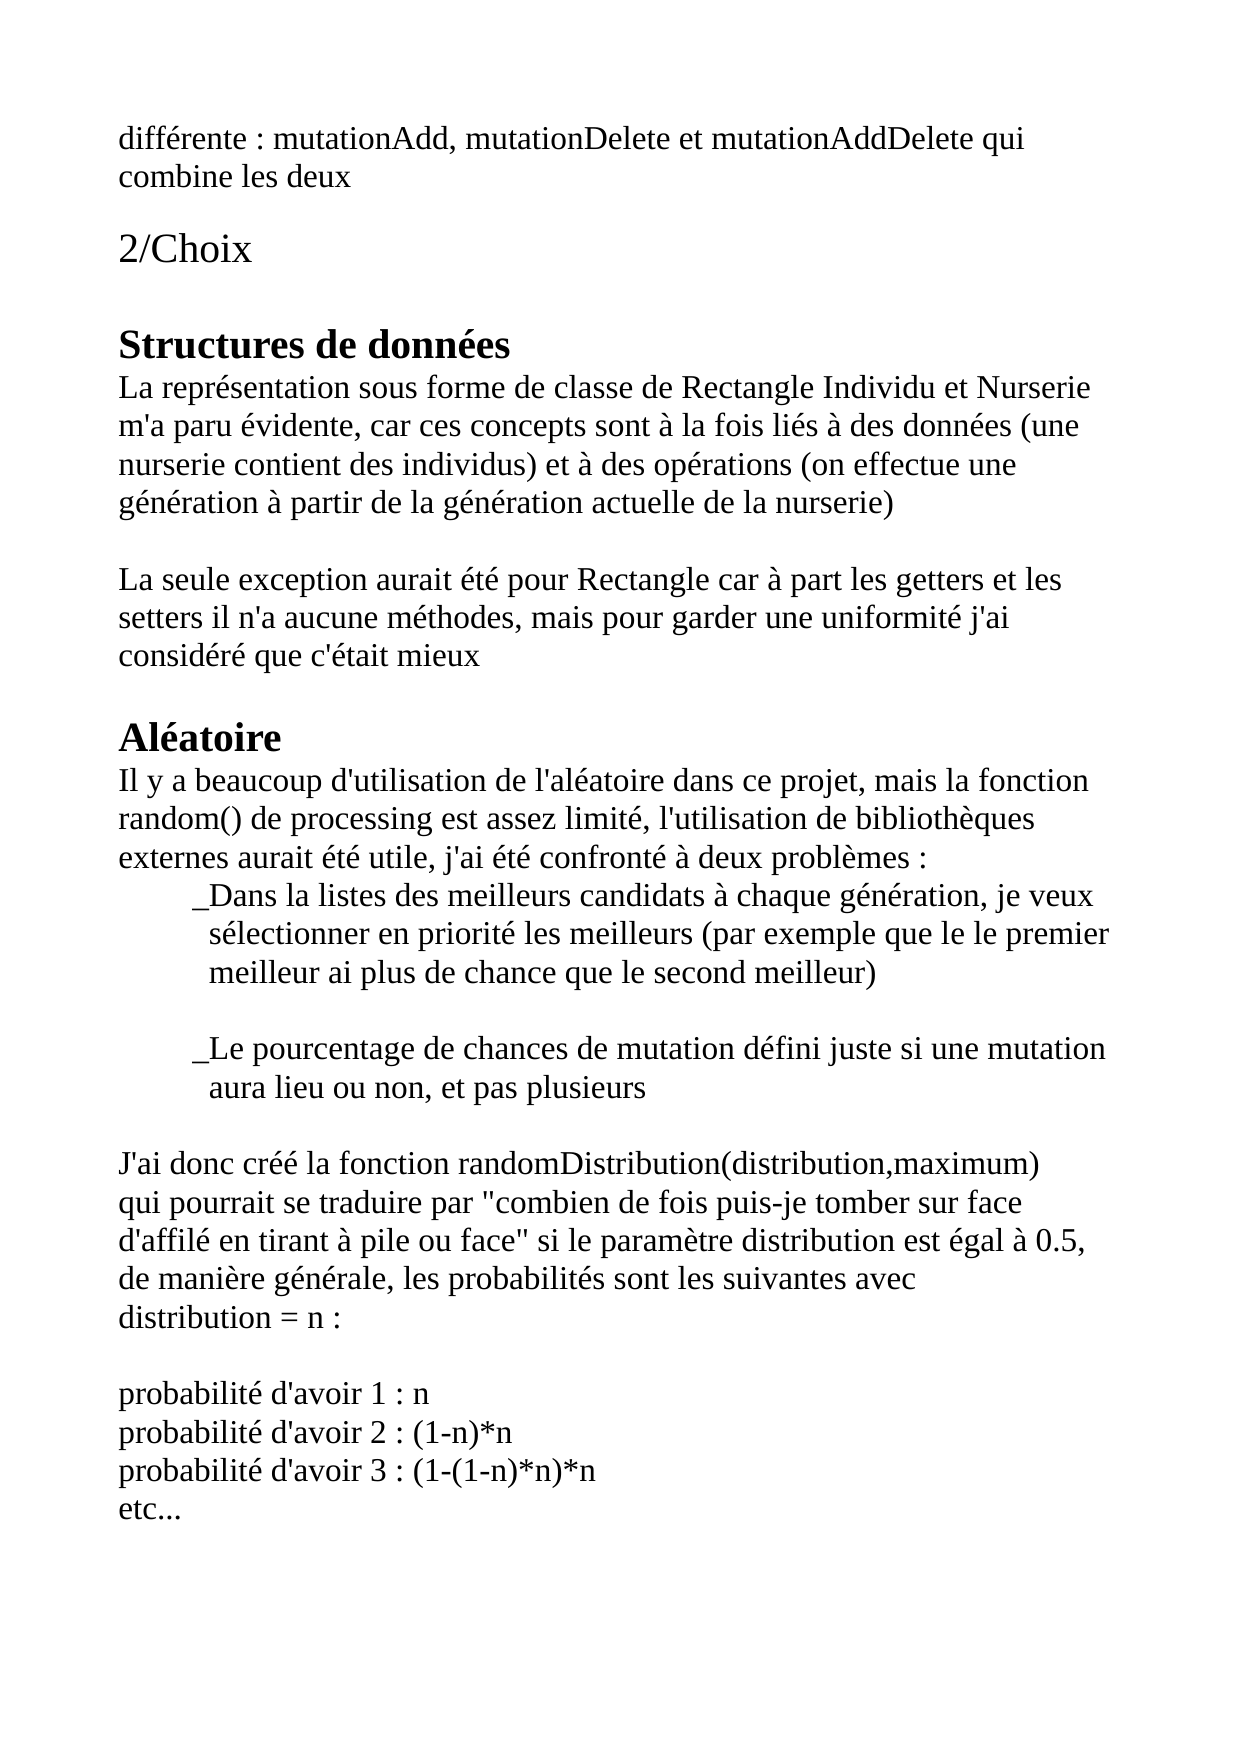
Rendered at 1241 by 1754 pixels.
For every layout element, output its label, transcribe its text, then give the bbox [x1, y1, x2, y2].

text différente : mutationAdd, mutationDelete et mutationAddDelete qui combine les deux [118, 118, 1122, 195]
text qui pourrait se traduire par "combien de fois puis-je tomber sur face d'affilé en tirant à pile ou face" si le paramètre distribution est égal à 0.5, de manière générale, les probabilités sont les suivantes avec [118, 1182, 1122, 1297]
text 2/Choix [118, 223, 1122, 271]
text La seule exception aurait été pour Rectangle car à part les getters et les setters il n'a aucune méthodes, mais pour garder une uniformité j'ai considéré que c'était mieux [118, 559, 1122, 674]
text distribution = n : [118, 1297, 1122, 1335]
text probabilité d'avoir 1 : n [118, 1373, 1122, 1412]
text probabilité d'avoir 3 : (1-(1-n)*n)*n [118, 1450, 1122, 1488]
text Structures de données [118, 319, 1122, 367]
text J'ai donc créé la fonction randomDistribution(distribution,maximum) [118, 1143, 1122, 1182]
text _Le pourcentage de chances de mutation défini juste si une mutation aura lieu ou non, et pas plusieurs [118, 1028, 1122, 1105]
text Il y a beaucoup d'utilisation de l'aléatoire dans ce projet, mais la fonction random() de processing est assez limité, l'utilisation de bibliothèques externes aurait été utile, j'ai été confronté à deux problèmes : [118, 760, 1122, 875]
text La représentation sous forme de classe de Rectangle Individu et Nurserie m'a paru évidente, car ces concepts sont à la fois liés à des données (une nurserie contient des individus) et à des opérations (on effectue une génération à partir de la génération actuelle de la nurserie) [118, 367, 1122, 521]
text etc... [118, 1488, 1122, 1527]
text _Dans la listes des meilleurs candidats à chaque génération, je veux sélectionner en priorité les meilleurs (par exemple que le le premier meilleur ai plus de chance que le second meilleur) [118, 875, 1122, 990]
text probabilité d'avoir 2 : (1-n)*n [118, 1412, 1122, 1450]
text Aléatoire [118, 712, 1122, 760]
